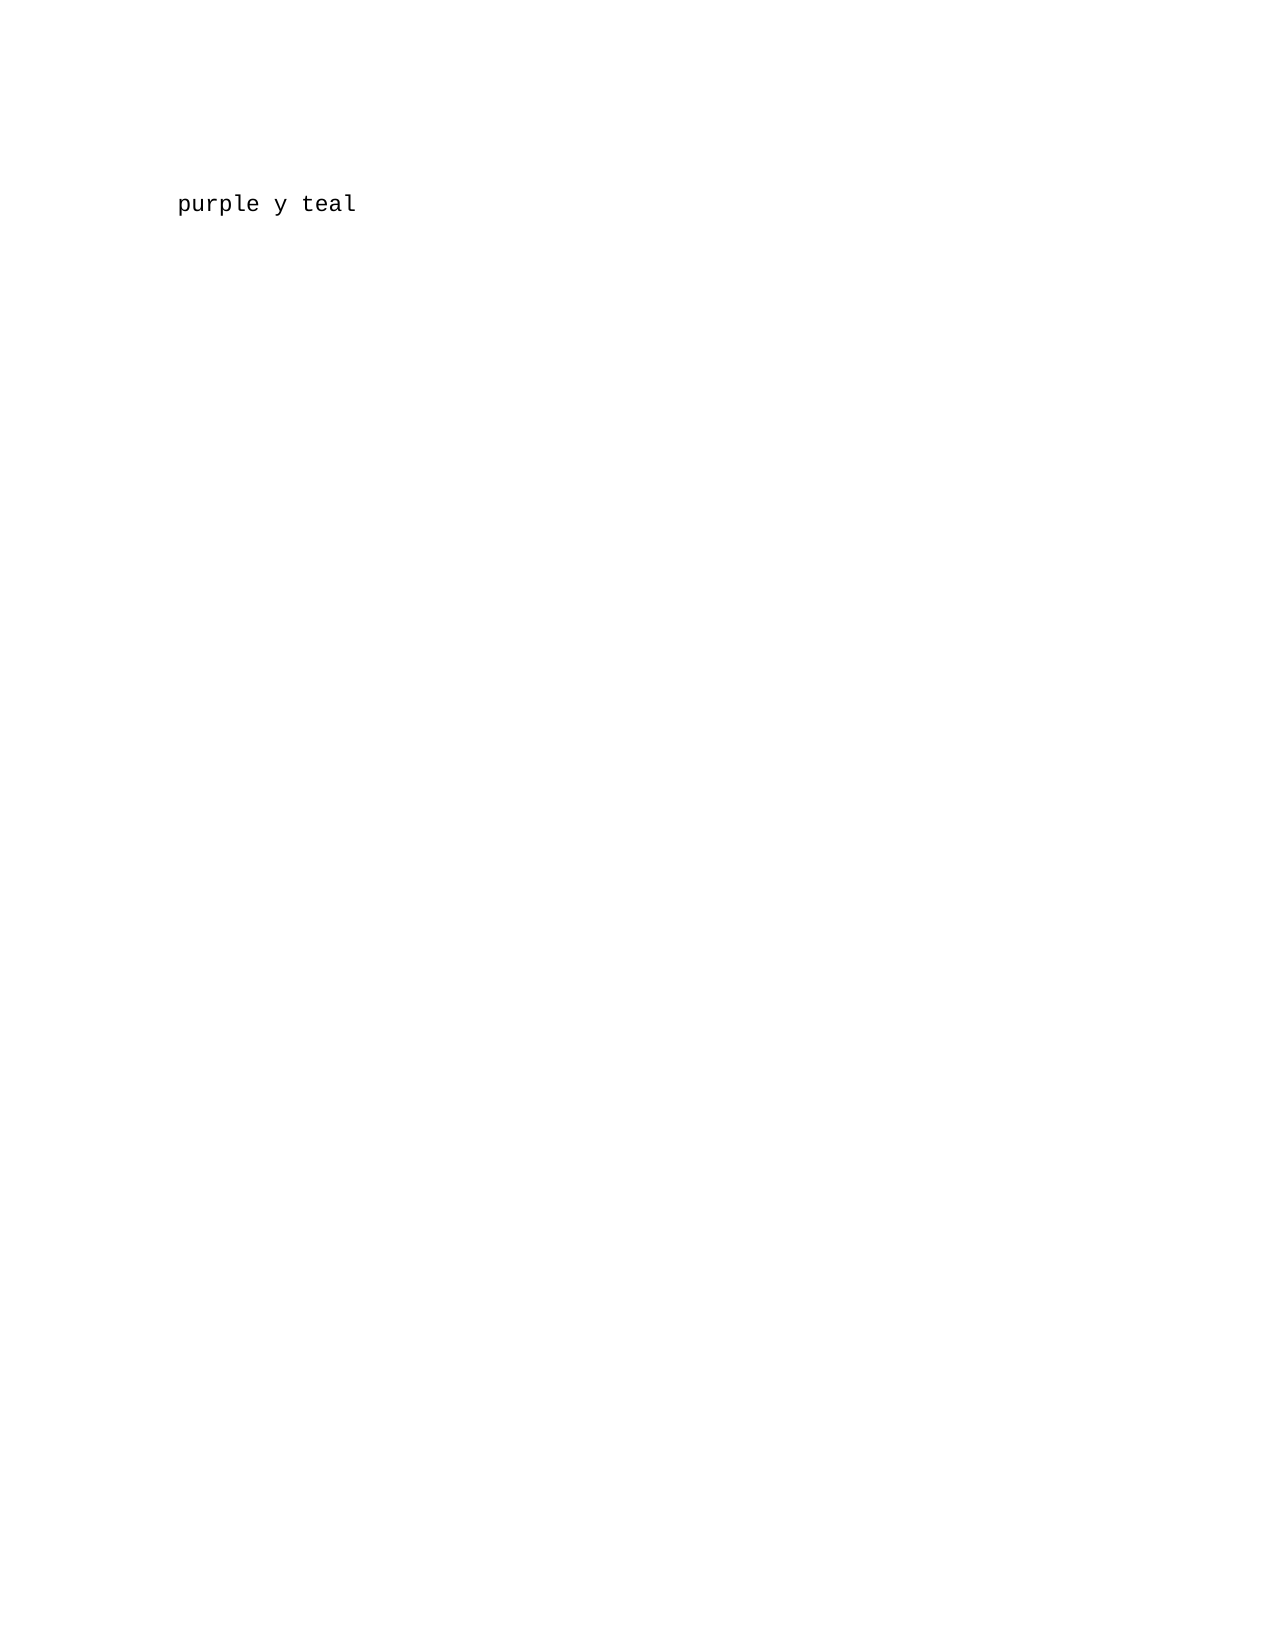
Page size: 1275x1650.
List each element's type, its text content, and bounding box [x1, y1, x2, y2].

text purple y teal [177, 192, 1098, 218]
